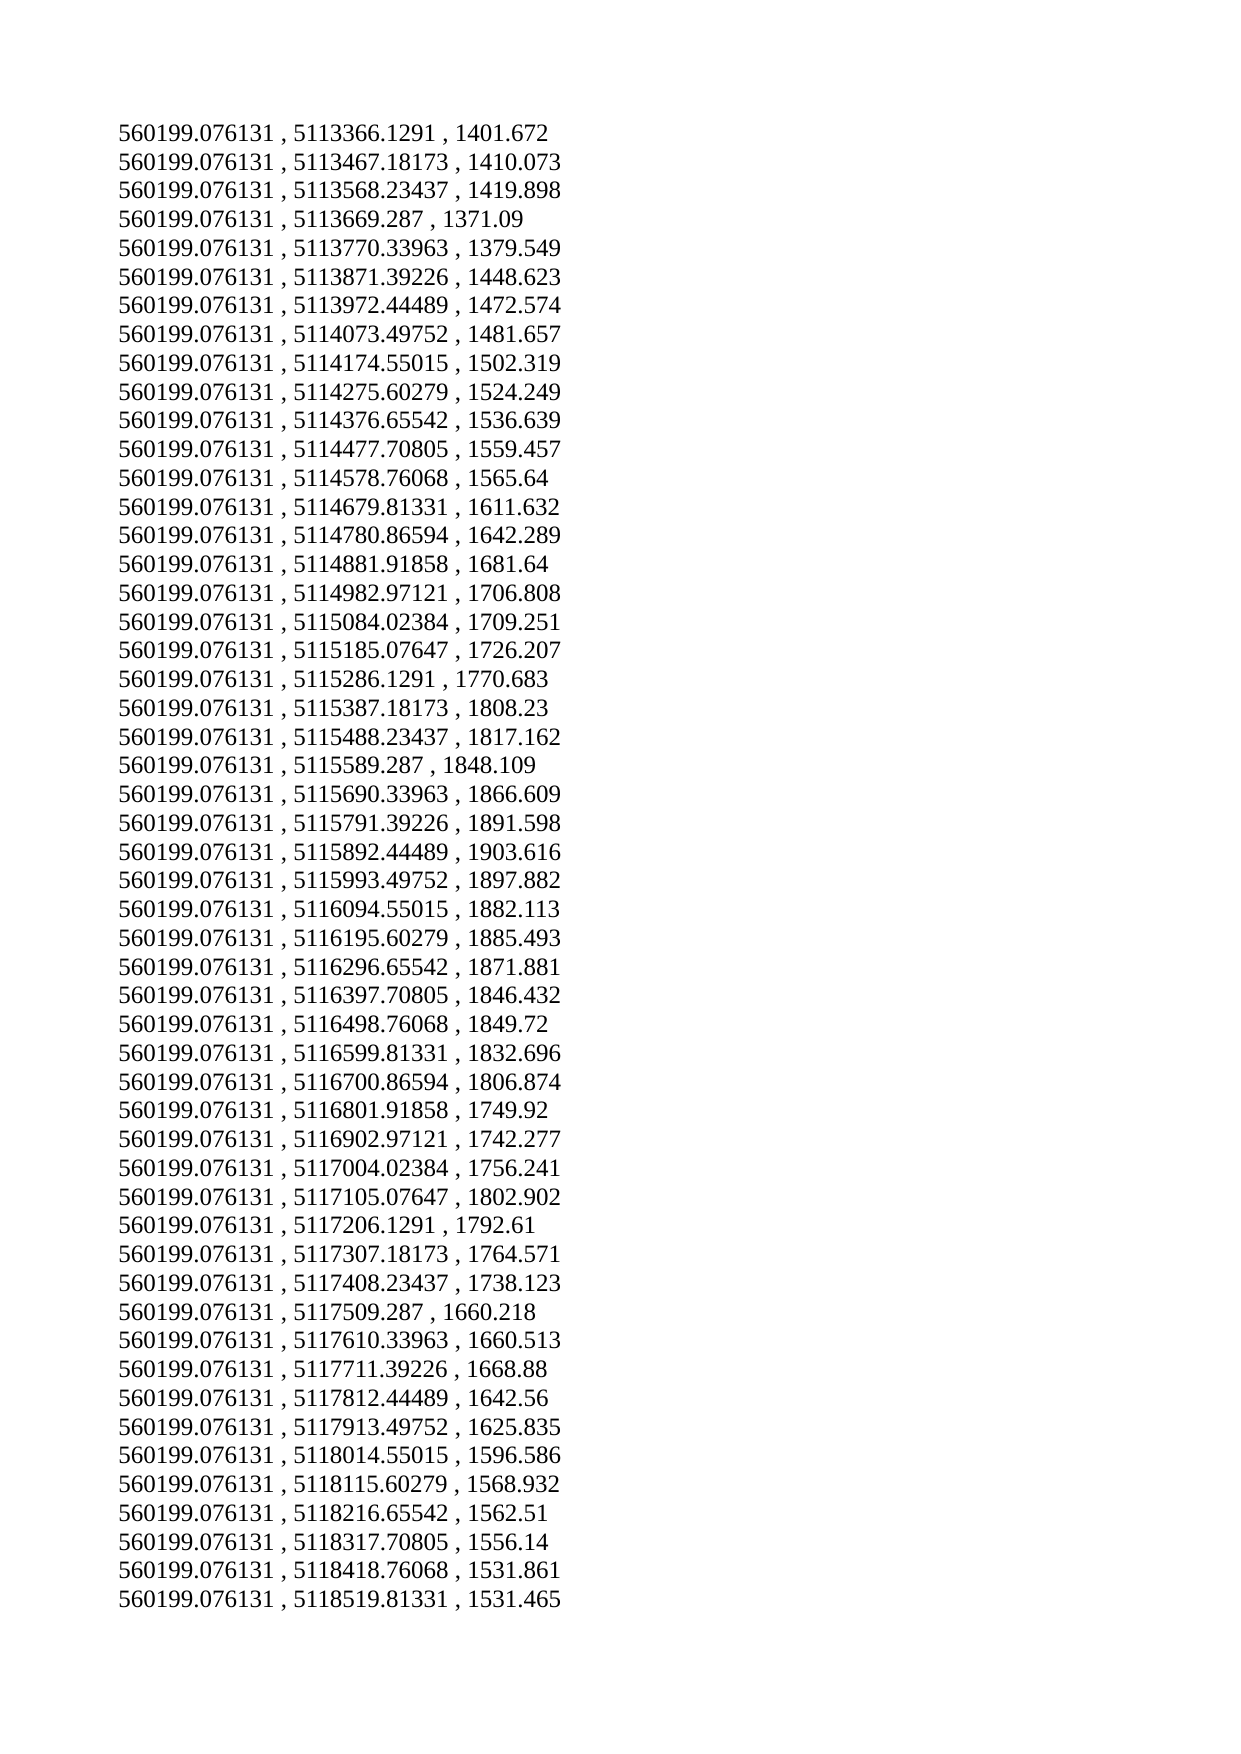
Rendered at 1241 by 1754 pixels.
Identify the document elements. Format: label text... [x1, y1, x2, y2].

text 560199.076131 , 5118418.76068 , 1531.861 [118, 1556, 1122, 1584]
text 560199.076131 , 5113366.1291 , 1401.672 [118, 118, 1122, 147]
text 560199.076131 , 5115185.07647 , 1726.207 [118, 636, 1122, 664]
text 560199.076131 , 5115690.33963 , 1866.609 [118, 779, 1122, 808]
text 560199.076131 , 5116094.55015 , 1882.113 [118, 894, 1122, 923]
text 560199.076131 , 5117206.1291 , 1792.61 [118, 1211, 1122, 1239]
text 560199.076131 , 5117307.18173 , 1764.571 [118, 1239, 1122, 1268]
text 560199.076131 , 5116700.86594 , 1806.874 [118, 1067, 1122, 1096]
text 560199.076131 , 5116801.91858 , 1749.92 [118, 1096, 1122, 1124]
text 560199.076131 , 5117711.39226 , 1668.88 [118, 1354, 1122, 1383]
text 560199.076131 , 5115589.287 , 1848.109 [118, 751, 1122, 779]
text 560199.076131 , 5118115.60279 , 1568.932 [118, 1469, 1122, 1498]
text 560199.076131 , 5114982.97121 , 1706.808 [118, 578, 1122, 607]
text 560199.076131 , 5116599.81331 , 1832.696 [118, 1038, 1122, 1067]
text 560199.076131 , 5116498.76068 , 1849.72 [118, 1009, 1122, 1038]
text 560199.076131 , 5117913.49752 , 1625.835 [118, 1412, 1122, 1441]
text 560199.076131 , 5113669.287 , 1371.09 [118, 204, 1122, 233]
text 560199.076131 , 5116195.60279 , 1885.493 [118, 923, 1122, 952]
text 560199.076131 , 5113972.44489 , 1472.574 [118, 291, 1122, 319]
text 560199.076131 , 5117509.287 , 1660.218 [118, 1297, 1122, 1326]
text 560199.076131 , 5115892.44489 , 1903.616 [118, 837, 1122, 866]
text 560199.076131 , 5113871.39226 , 1448.623 [118, 262, 1122, 291]
text 560199.076131 , 5115387.18173 , 1808.23 [118, 693, 1122, 722]
text 560199.076131 , 5117004.02384 , 1756.241 [118, 1153, 1122, 1182]
text 560199.076131 , 5114578.76068 , 1565.64 [118, 463, 1122, 492]
text 560199.076131 , 5115791.39226 , 1891.598 [118, 808, 1122, 837]
text 560199.076131 , 5115084.02384 , 1709.251 [118, 607, 1122, 636]
text 560199.076131 , 5118216.65542 , 1562.51 [118, 1498, 1122, 1527]
text 560199.076131 , 5113467.18173 , 1410.073 [118, 147, 1122, 176]
text 560199.076131 , 5114679.81331 , 1611.632 [118, 492, 1122, 521]
text 560199.076131 , 5116397.70805 , 1846.432 [118, 981, 1122, 1009]
text 560199.076131 , 5115488.23437 , 1817.162 [118, 722, 1122, 751]
text 560199.076131 , 5114881.91858 , 1681.64 [118, 549, 1122, 578]
text 560199.076131 , 5118317.70805 , 1556.14 [118, 1527, 1122, 1556]
text 560199.076131 , 5114275.60279 , 1524.249 [118, 377, 1122, 406]
text 560199.076131 , 5114073.49752 , 1481.657 [118, 319, 1122, 348]
text 560199.076131 , 5115286.1291 , 1770.683 [118, 664, 1122, 693]
text 560199.076131 , 5118519.81331 , 1531.465 [118, 1584, 1122, 1613]
text 560199.076131 , 5117105.07647 , 1802.902 [118, 1182, 1122, 1211]
text 560199.076131 , 5114780.86594 , 1642.289 [118, 521, 1122, 549]
text 560199.076131 , 5117610.33963 , 1660.513 [118, 1326, 1122, 1354]
text 560199.076131 , 5114376.65542 , 1536.639 [118, 406, 1122, 434]
text 560199.076131 , 5115993.49752 , 1897.882 [118, 866, 1122, 894]
text 560199.076131 , 5114174.55015 , 1502.319 [118, 348, 1122, 377]
text 560199.076131 , 5117812.44489 , 1642.56 [118, 1383, 1122, 1412]
text 560199.076131 , 5113770.33963 , 1379.549 [118, 233, 1122, 262]
text 560199.076131 , 5113568.23437 , 1419.898 [118, 176, 1122, 204]
text 560199.076131 , 5117408.23437 , 1738.123 [118, 1268, 1122, 1297]
text 560199.076131 , 5118014.55015 , 1596.586 [118, 1441, 1122, 1469]
text 560199.076131 , 5116296.65542 , 1871.881 [118, 952, 1122, 981]
text 560199.076131 , 5114477.70805 , 1559.457 [118, 434, 1122, 463]
text 560199.076131 , 5116902.97121 , 1742.277 [118, 1124, 1122, 1153]
